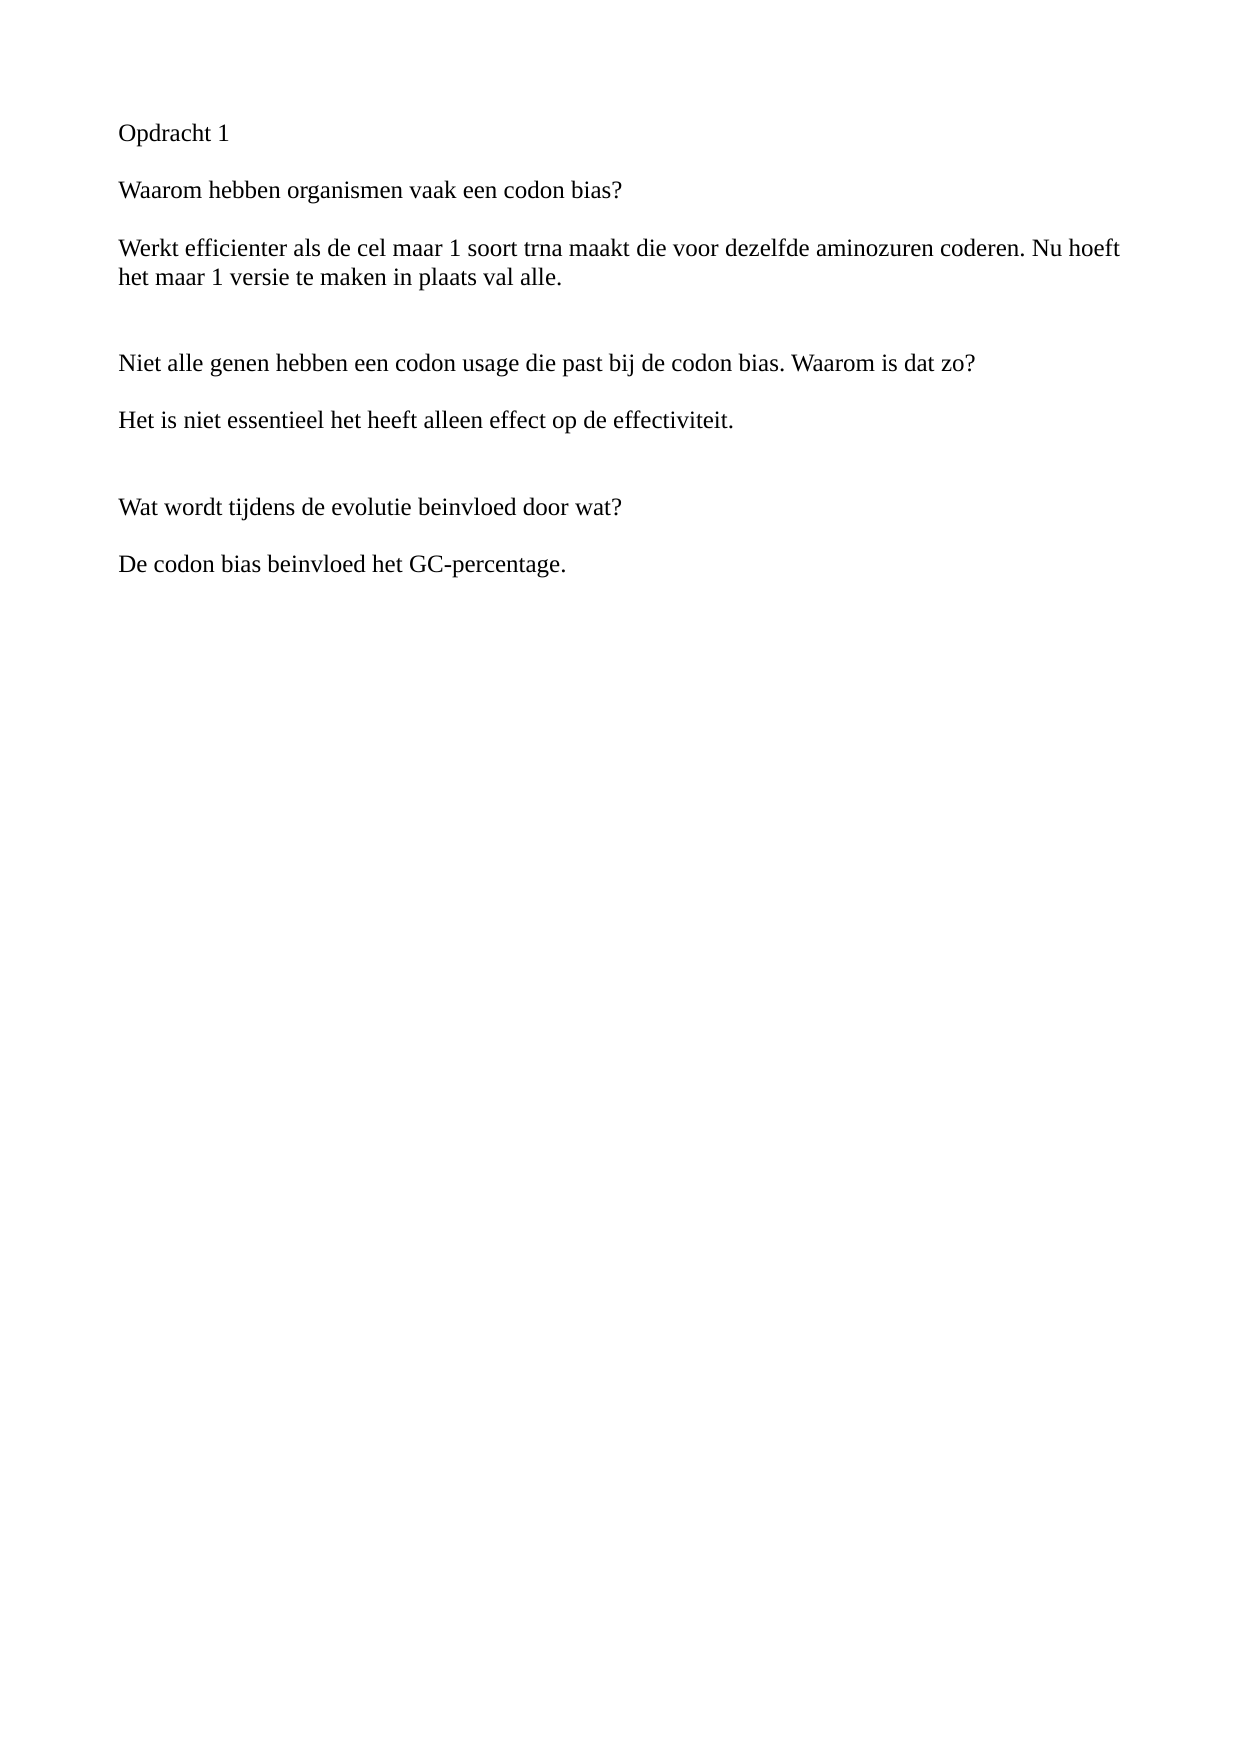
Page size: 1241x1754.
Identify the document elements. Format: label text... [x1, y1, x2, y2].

text Werkt efficienter als de cel maar 1 soort trna maakt die voor dezelfde aminozuren coderen. Nu hoeft het maar 1 versie te maken in plaats val alle. [118, 233, 1122, 291]
text Opdracht 1 [118, 118, 1122, 147]
text Het is niet essentieel het heeft alleen effect op de effectiviteit. [118, 406, 1122, 434]
text Waarom hebben organismen vaak een codon bias? [118, 176, 1122, 204]
text De codon bias beinvloed het GC-percentage. [118, 549, 1122, 578]
text Niet alle genen hebben een codon usage die past bij de codon bias. Waarom is dat zo? [118, 348, 1122, 377]
text Wat wordt tijdens de evolutie beinvloed door wat? [118, 492, 1122, 521]
